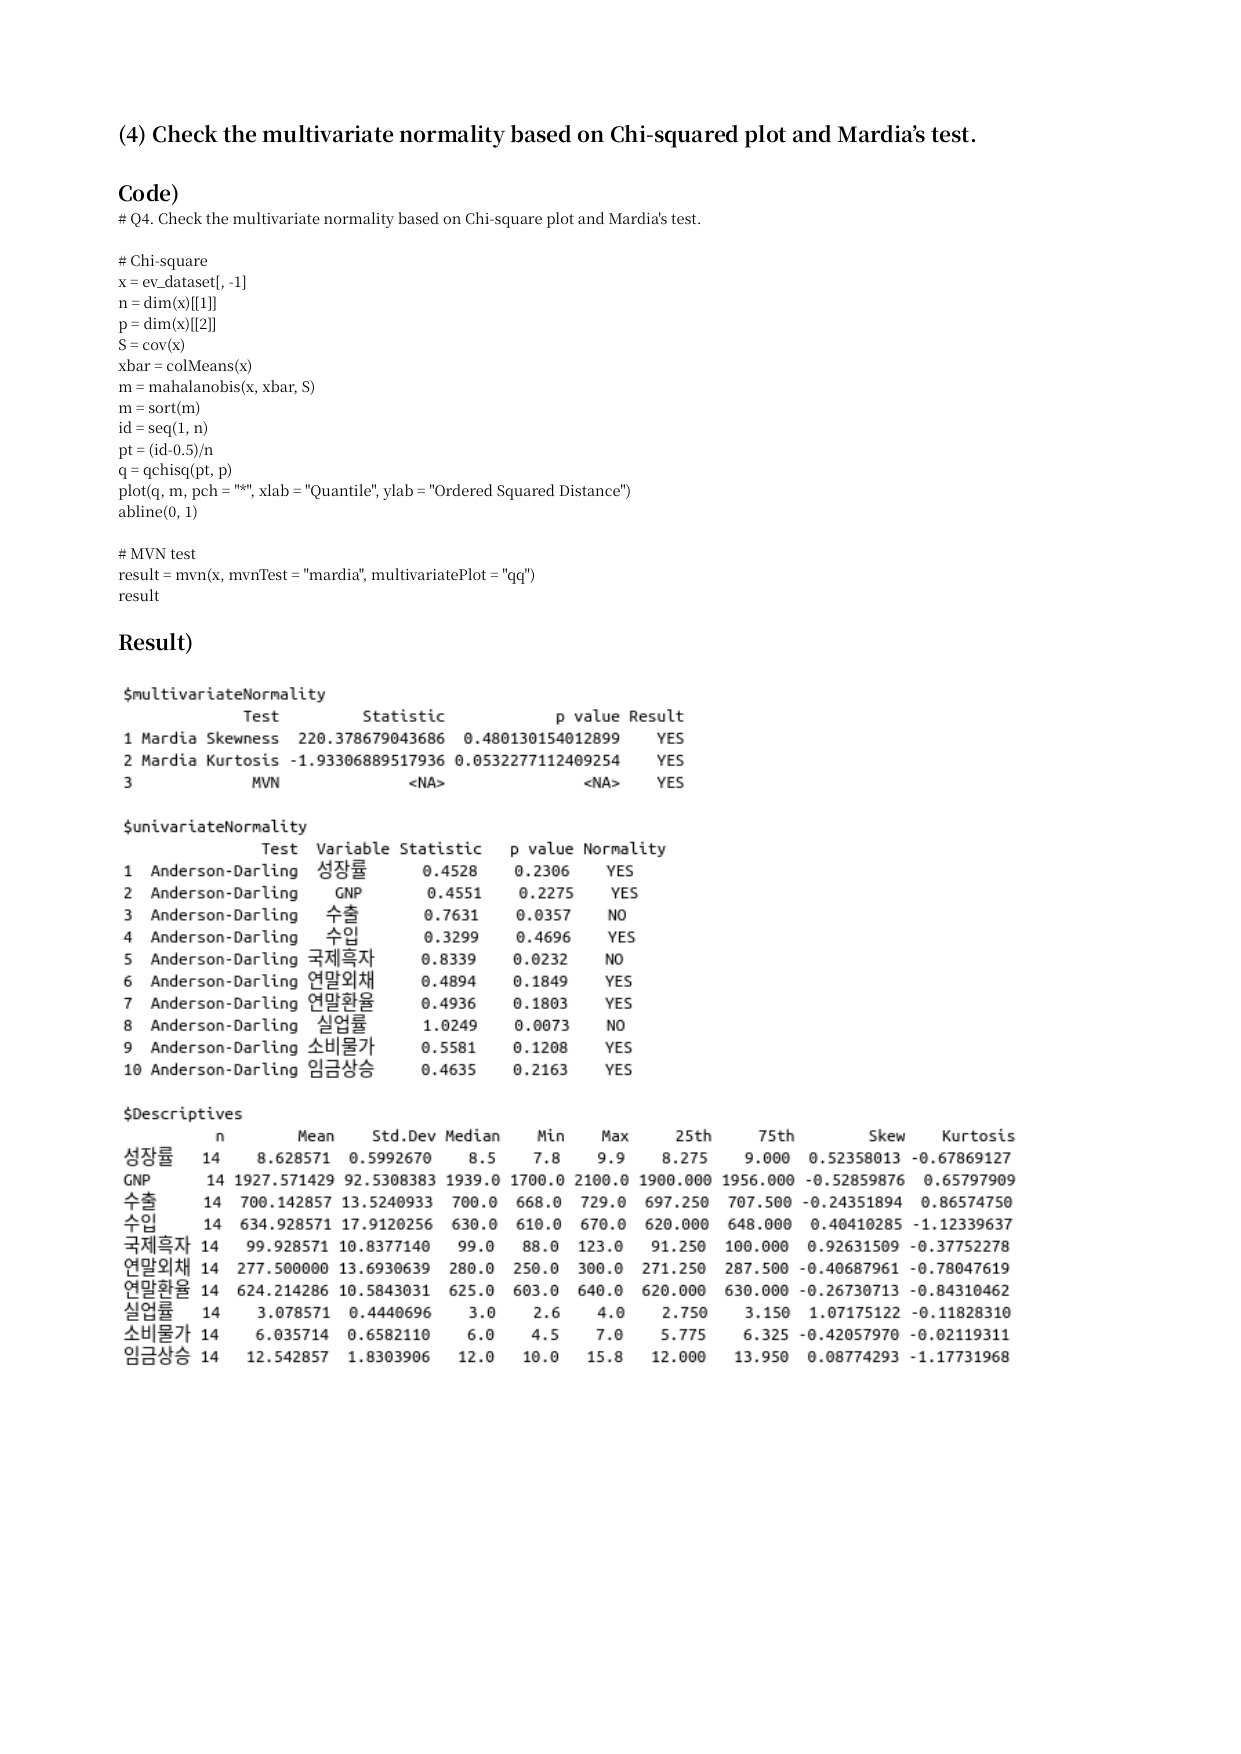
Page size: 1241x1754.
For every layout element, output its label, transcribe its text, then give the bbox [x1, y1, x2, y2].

text Result) [118, 627, 1122, 656]
text plot(q, m, pch = "*", xlab = "Quantile", ylab = "Ordered Squared Distance") [118, 480, 1122, 501]
text result = mvn(x, mvnTest = "mardia", multivariatePlot = "qq") [118, 564, 1122, 585]
text q = qchisq(pt, p) [118, 459, 1122, 480]
text result [118, 585, 1122, 606]
text id = seq(1, n) [118, 417, 1122, 438]
text # Q4. Check the multivariate normality based on Chi-square plot and Mardia's test. [118, 208, 1122, 229]
text x = ev_dataset[, -1] [118, 271, 1122, 292]
text xbar = colMeans(x) [118, 354, 1122, 375]
text m = sort(m) [118, 396, 1122, 417]
text # MVN test [118, 543, 1122, 564]
text Code) [118, 178, 1122, 208]
picture [118, 686, 1123, 1372]
text pt = (id-0.5)/n [118, 438, 1122, 459]
text (4) Check the multivariate normality based on Chi-squared plot and Mardia’s test. [118, 118, 1122, 148]
text n = dim(x)[[1]] [118, 292, 1122, 312]
text p = dim(x)[[2]] [118, 312, 1122, 333]
text abline(0, 1) [118, 501, 1122, 522]
text # Chi-square [118, 250, 1122, 271]
text S = cov(x) [118, 333, 1122, 354]
text m = mahalanobis(x, xbar, S) [118, 375, 1122, 396]
